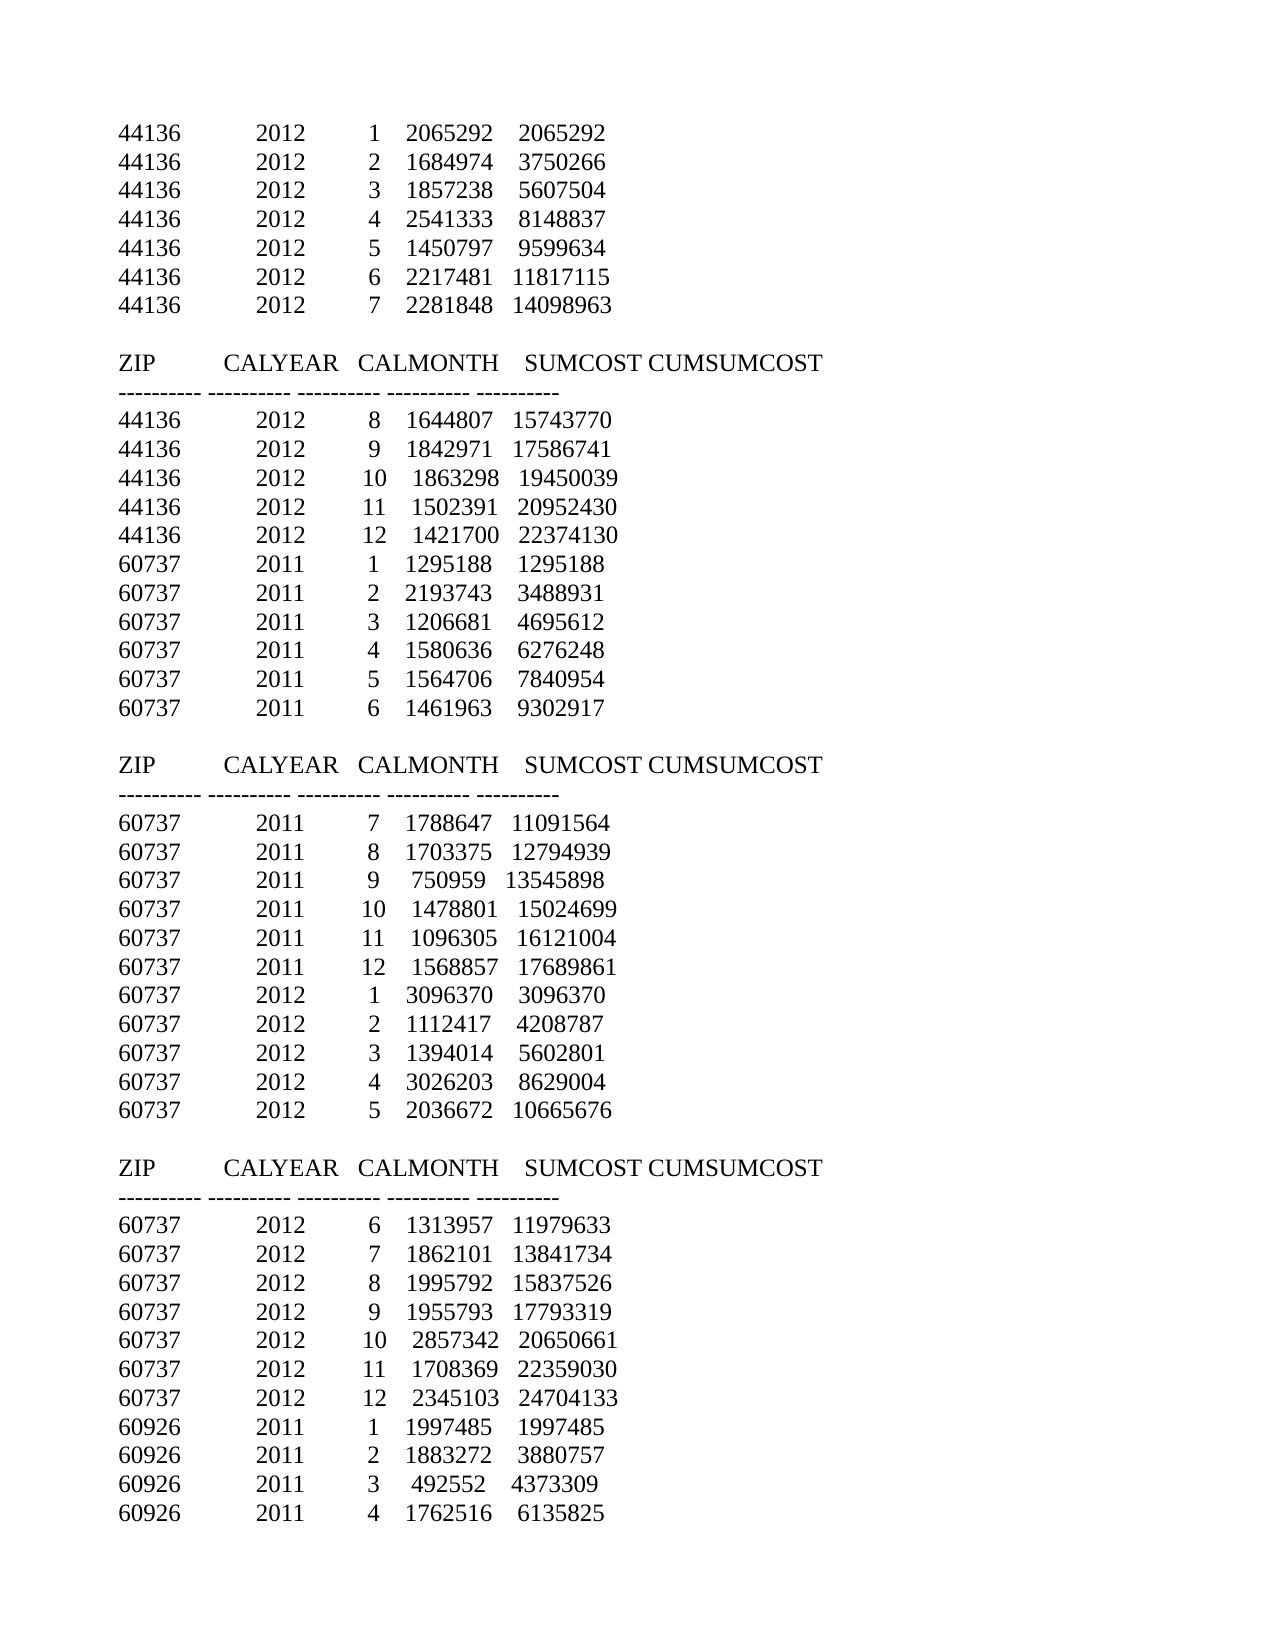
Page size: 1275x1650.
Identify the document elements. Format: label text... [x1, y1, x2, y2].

text ---------- ---------- ---------- ---------- ---------- [118, 377, 1157, 406]
text 60737 2012 2 1112417 4208787 [118, 1009, 1157, 1038]
text 60737 2012 3 1394014 5602801 [118, 1038, 1157, 1067]
text ZIP CALYEAR CALMONTH SUMCOST CUMSUMCOST [118, 751, 1157, 779]
text 44136 2012 9 1842971 17586741 [118, 434, 1157, 463]
text 60926 2011 3 492552 4373309 [118, 1469, 1157, 1498]
text 44136 2012 2 1684974 3750266 [118, 147, 1157, 176]
text 44136 2012 5 1450797 9599634 [118, 233, 1157, 262]
text 60737 2012 9 1955793 17793319 [118, 1297, 1157, 1326]
text 60737 2011 10 1478801 15024699 [118, 894, 1157, 923]
text 60737 2012 5 2036672 10665676 [118, 1096, 1157, 1124]
text 44136 2012 6 2217481 11817115 [118, 262, 1157, 291]
text 60737 2011 9 750959 13545898 [118, 866, 1157, 894]
text 60737 2011 7 1788647 11091564 [118, 808, 1157, 837]
text 44136 2012 11 1502391 20952430 [118, 492, 1157, 521]
text 44136 2012 1 2065292 2065292 [118, 118, 1157, 147]
text 60737 2011 4 1580636 6276248 [118, 636, 1157, 664]
text 60737 2011 6 1461963 9302917 [118, 693, 1157, 722]
text 60737 2012 8 1995792 15837526 [118, 1268, 1157, 1297]
text 60737 2012 4 3026203 8629004 [118, 1067, 1157, 1096]
text 60926 2011 1 1997485 1997485 [118, 1412, 1157, 1441]
text ZIP CALYEAR CALMONTH SUMCOST CUMSUMCOST [118, 348, 1157, 377]
text 60737 2011 8 1703375 12794939 [118, 837, 1157, 866]
text 60737 2011 2 2193743 3488931 [118, 578, 1157, 607]
text 60737 2011 1 1295188 1295188 [118, 549, 1157, 578]
text ---------- ---------- ---------- ---------- ---------- [118, 1182, 1157, 1211]
text 60737 2012 11 1708369 22359030 [118, 1354, 1157, 1383]
text ---------- ---------- ---------- ---------- ---------- [118, 779, 1157, 808]
text 60926 2011 2 1883272 3880757 [118, 1441, 1157, 1469]
text 60737 2012 10 2857342 20650661 [118, 1326, 1157, 1354]
text 60737 2012 12 2345103 24704133 [118, 1383, 1157, 1412]
text 60737 2012 7 1862101 13841734 [118, 1239, 1157, 1268]
text ZIP CALYEAR CALMONTH SUMCOST CUMSUMCOST [118, 1153, 1157, 1182]
text 60926 2011 4 1762516 6135825 [118, 1498, 1157, 1527]
text 60737 2011 12 1568857 17689861 [118, 952, 1157, 981]
text 60737 2011 3 1206681 4695612 [118, 607, 1157, 636]
text 60737 2011 5 1564706 7840954 [118, 664, 1157, 693]
text 44136 2012 3 1857238 5607504 [118, 176, 1157, 204]
text 60737 2012 6 1313957 11979633 [118, 1211, 1157, 1239]
text 60737 2011 11 1096305 16121004 [118, 923, 1157, 952]
text 44136 2012 10 1863298 19450039 [118, 463, 1157, 492]
text 44136 2012 8 1644807 15743770 [118, 406, 1157, 434]
text 44136 2012 12 1421700 22374130 [118, 521, 1157, 549]
text 60737 2012 1 3096370 3096370 [118, 981, 1157, 1009]
text 44136 2012 4 2541333 8148837 [118, 204, 1157, 233]
text 44136 2012 7 2281848 14098963 [118, 291, 1157, 319]
